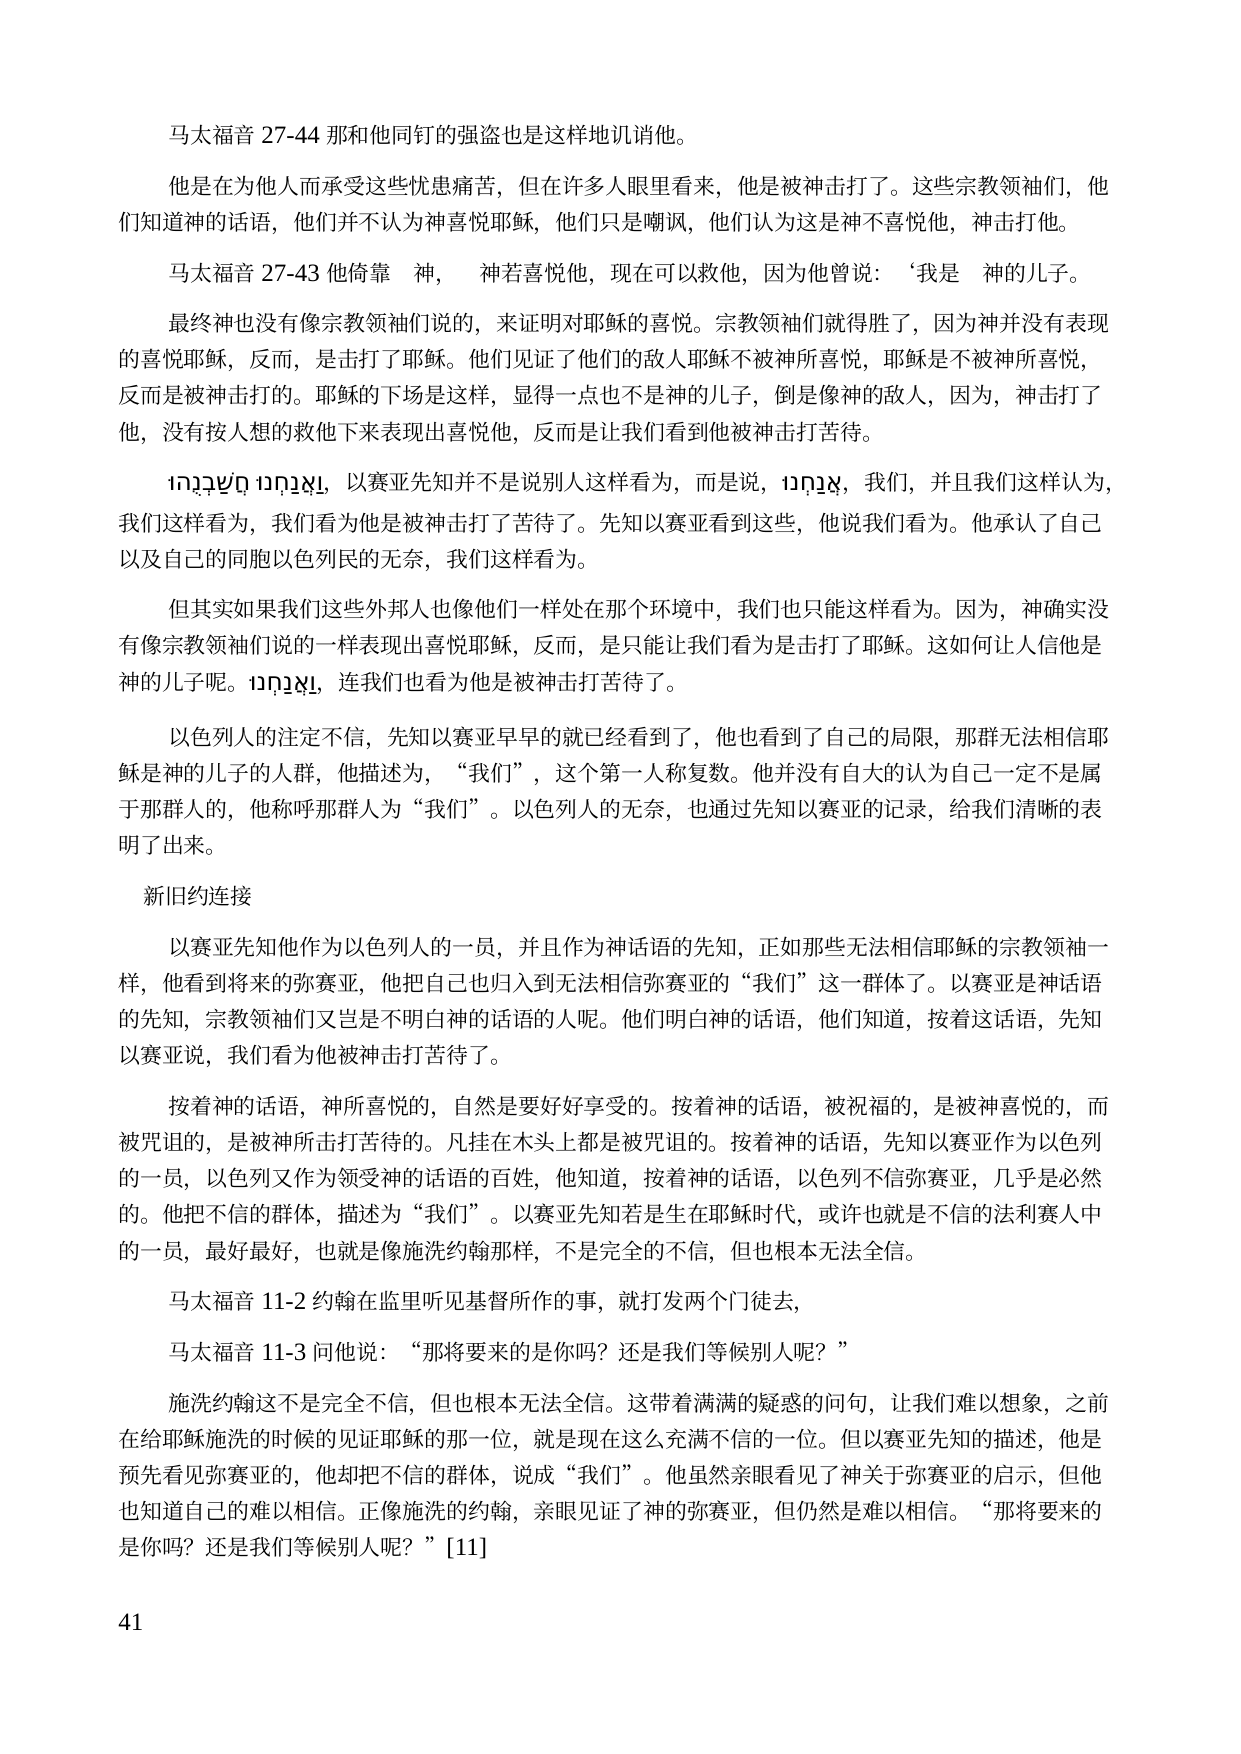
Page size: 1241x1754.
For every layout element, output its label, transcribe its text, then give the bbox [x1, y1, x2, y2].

text 新旧约连接 [118, 879, 1122, 911]
text 马太福音 27-43 他倚靠 神， 神若喜悦他，现在可以救他，因为他曾说：‘我是 神的儿子。 [118, 256, 1122, 287]
text 他是在为他人而承受这些忧患痛苦，但在许多人眼里看来，他是被神击打了。这些宗教领袖们，他们知道神的话语，他们并不认为神喜悦耶稣，他们只是嘲讽，他们认为这是神不喜悦他，神击打他。 [118, 169, 1122, 236]
text 以色列人的注定不信，先知以赛亚早早的就已经看到了，他也看到了自己的局限，那群无法相信耶稣是神的儿子的人群，他描述为，“我们”，这个第一人称复数。他并没有自大的认为自己一定不是属于那群人的，他称呼那群人为“我们”。以色列人的无奈，也通过先知以赛亚的记录，给我们清晰的表明了出来。 [118, 720, 1122, 860]
text 以赛亚先知他作为以色列人的一员，并且作为神话语的先知，正如那些无法相信耶稣的宗教领袖一样，他看到将来的弥赛亚，他把自己也归入到无法相信弥赛亚的“我们”这一群体了。以赛亚是神话语的先知，宗教领袖们又岂是不明白神的话语的人呢。他们明白神的话语，他们知道，按着这话语，先知以赛亚说，我们看为他被神击打苦待了。 [118, 930, 1122, 1070]
text וַאֲנַחְנוּ חֲשַׁבְנֻהוּ，以赛亚先知并不是说别人这样看为，而是说，אֲנַחְנוּ，我们，并且我们这样认为，我们这样看为，我们看为他是被神击打了苦待了。先知以赛亚看到这些，他说我们看为。他承认了自己以及自己的同胞以色列民的无奈，我们这样看为。 [118, 466, 1122, 573]
text 施洗约翰这不是完全不信，但也根本无法全信。这带着满满的疑惑的问句，让我们难以想象，之前在给耶稣施洗的时候的见证耶稣的那一位，就是现在这么充满不信的一位。但以赛亚先知的描述，他是预先看见弥赛亚的，他却把不信的群体，说成“我们”。他虽然亲眼看见了神关于弥赛亚的启示，但他也知道自己的难以相信。正像施洗的约翰，亲眼见证了神的弥赛亚，但仍然是难以相信。“那将要来的是你吗？还是我们等候别人呢？”[11] [118, 1386, 1122, 1562]
text 但其实如果我们这些外邦人也像他们一样处在那个环境中，我们也只能这样看为。因为，神确实没有像宗教领袖们说的一样表现出喜悦耶稣，反而，是只能让我们看为是击打了耶稣。这如何让人信他是神的儿子呢。וַאֲנַחְנוּ，连我们也看为他是被神击打苦待了。 [118, 593, 1122, 700]
text 马太福音 11-2 约翰在监里听见基督所作的事，就打发两个门徒去， [118, 1284, 1122, 1316]
text 马太福音 11-3 问他说：“那将要来的是你吗？还是我们等候别人呢？” [118, 1335, 1122, 1367]
text 按着神的话语，神所喜悦的，自然是要好好享受的。按着神的话语，被祝福的，是被神喜悦的，而被咒诅的，是被神所击打苦待的。凡挂在木头上都是被咒诅的。按着神的话语，先知以赛亚作为以色列的一员，以色列又作为领受神的话语的百姓，他知道，按着神的话语，以色列不信弥赛亚，几乎是必然的。他把不信的群体，描述为“我们”。以赛亚先知若是生在耶稣时代，或许也就是不信的法利赛人中的一员，最好最好，也就是像施洗约翰那样，不是完全的不信，但也根本无法全信。 [118, 1089, 1122, 1265]
text 马太福音 27-44 那和他同钉的强盗也是这样地讥诮他。 [118, 118, 1122, 149]
text 最终神也没有像宗教领袖们说的，来证明对耶稣的喜悦。宗教领袖们就得胜了，因为神并没有表现的喜悦耶稣，反而，是击打了耶稣。他们见证了他们的敌人耶稣不被神所喜悦，耶稣是不被神所喜悦，反而是被神击打的。耶稣的下场是这样，显得一点也不是神的儿子，倒是像神的敌人，因为，神击打了他，没有按人想的救他下来表现出喜悦他，反而是让我们看到他被神击打苦待。 [118, 306, 1122, 446]
